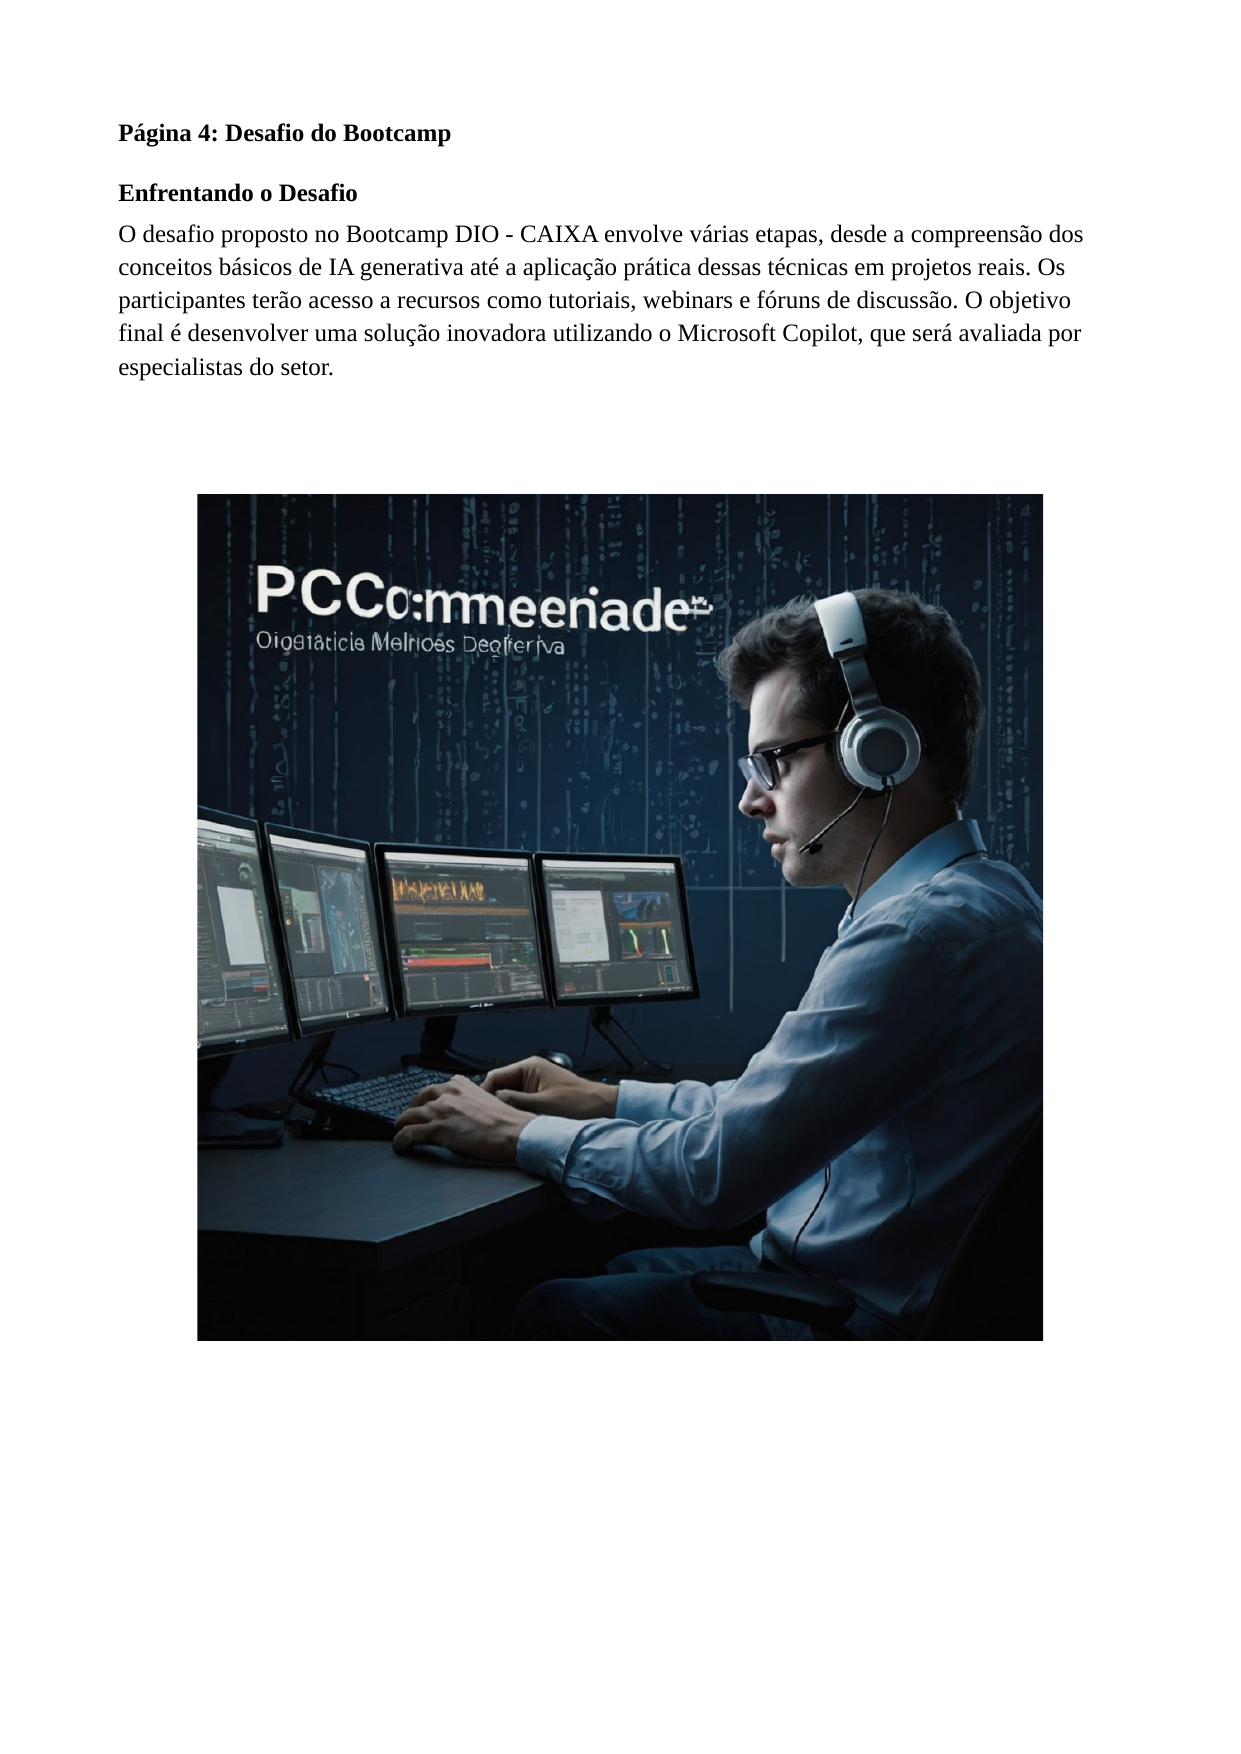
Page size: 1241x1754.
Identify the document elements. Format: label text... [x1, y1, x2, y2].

picture [197, 494, 1044, 1341]
subtitle Enfrentando o Desafio [118, 178, 1122, 207]
text Página 4: Desafio do Bootcamp [118, 118, 1122, 147]
text O desafio proposto no Bootcamp DIO - CAIXA envolve várias etapas, desde a compreensão dos conceitos básicos de IA generativa até a aplicação prática dessas técnicas em projetos reais. Os participantes terão acesso a recursos como tutoriais, webinars e fóruns de discussão. O objetivo final é desenvolver uma solução inovadora utilizando o Microsoft Copilot, que será avaliada por especialistas do setor. [118, 219, 1122, 380]
